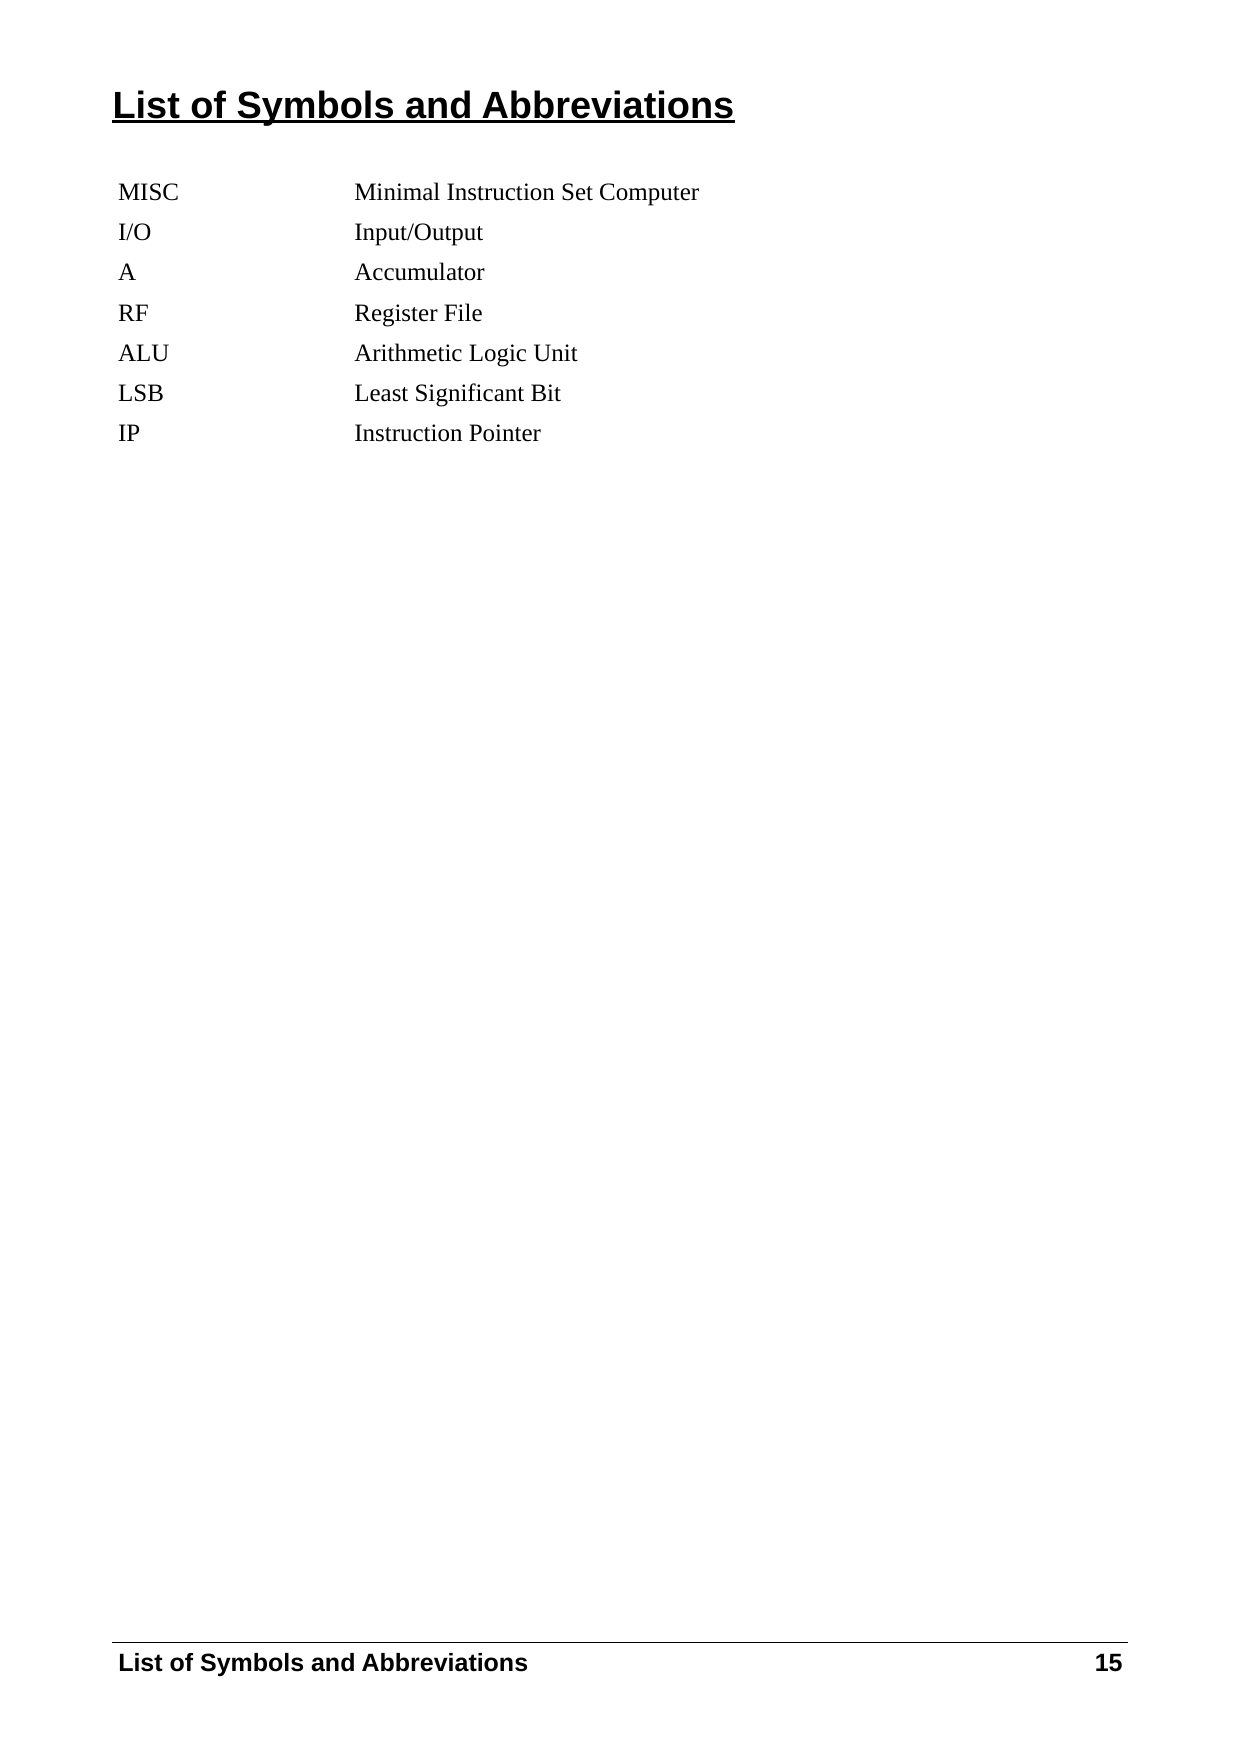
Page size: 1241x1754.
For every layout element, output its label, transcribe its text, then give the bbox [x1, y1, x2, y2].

table_cell ALU [112, 332, 348, 372]
subtitle List of Symbols and Abbreviations [112, 83, 1128, 126]
table_cell Least Significant Bit [349, 373, 1128, 413]
table_cell Input/Output [349, 212, 1128, 252]
table_cell IP [112, 413, 348, 453]
table_cell I/O [112, 212, 348, 252]
table_cell Accumulator [349, 252, 1128, 292]
table_header Minimal Instruction Set Computer [349, 171, 1128, 212]
table_header MISC [112, 171, 348, 212]
table_cell Instruction Pointer [349, 413, 1128, 453]
table_cell LSB [112, 373, 348, 413]
table_cell Register File [349, 292, 1128, 332]
table_cell A [112, 252, 348, 292]
table_cell RF [112, 292, 348, 332]
table_cell Arithmetic Logic Unit [349, 332, 1128, 372]
